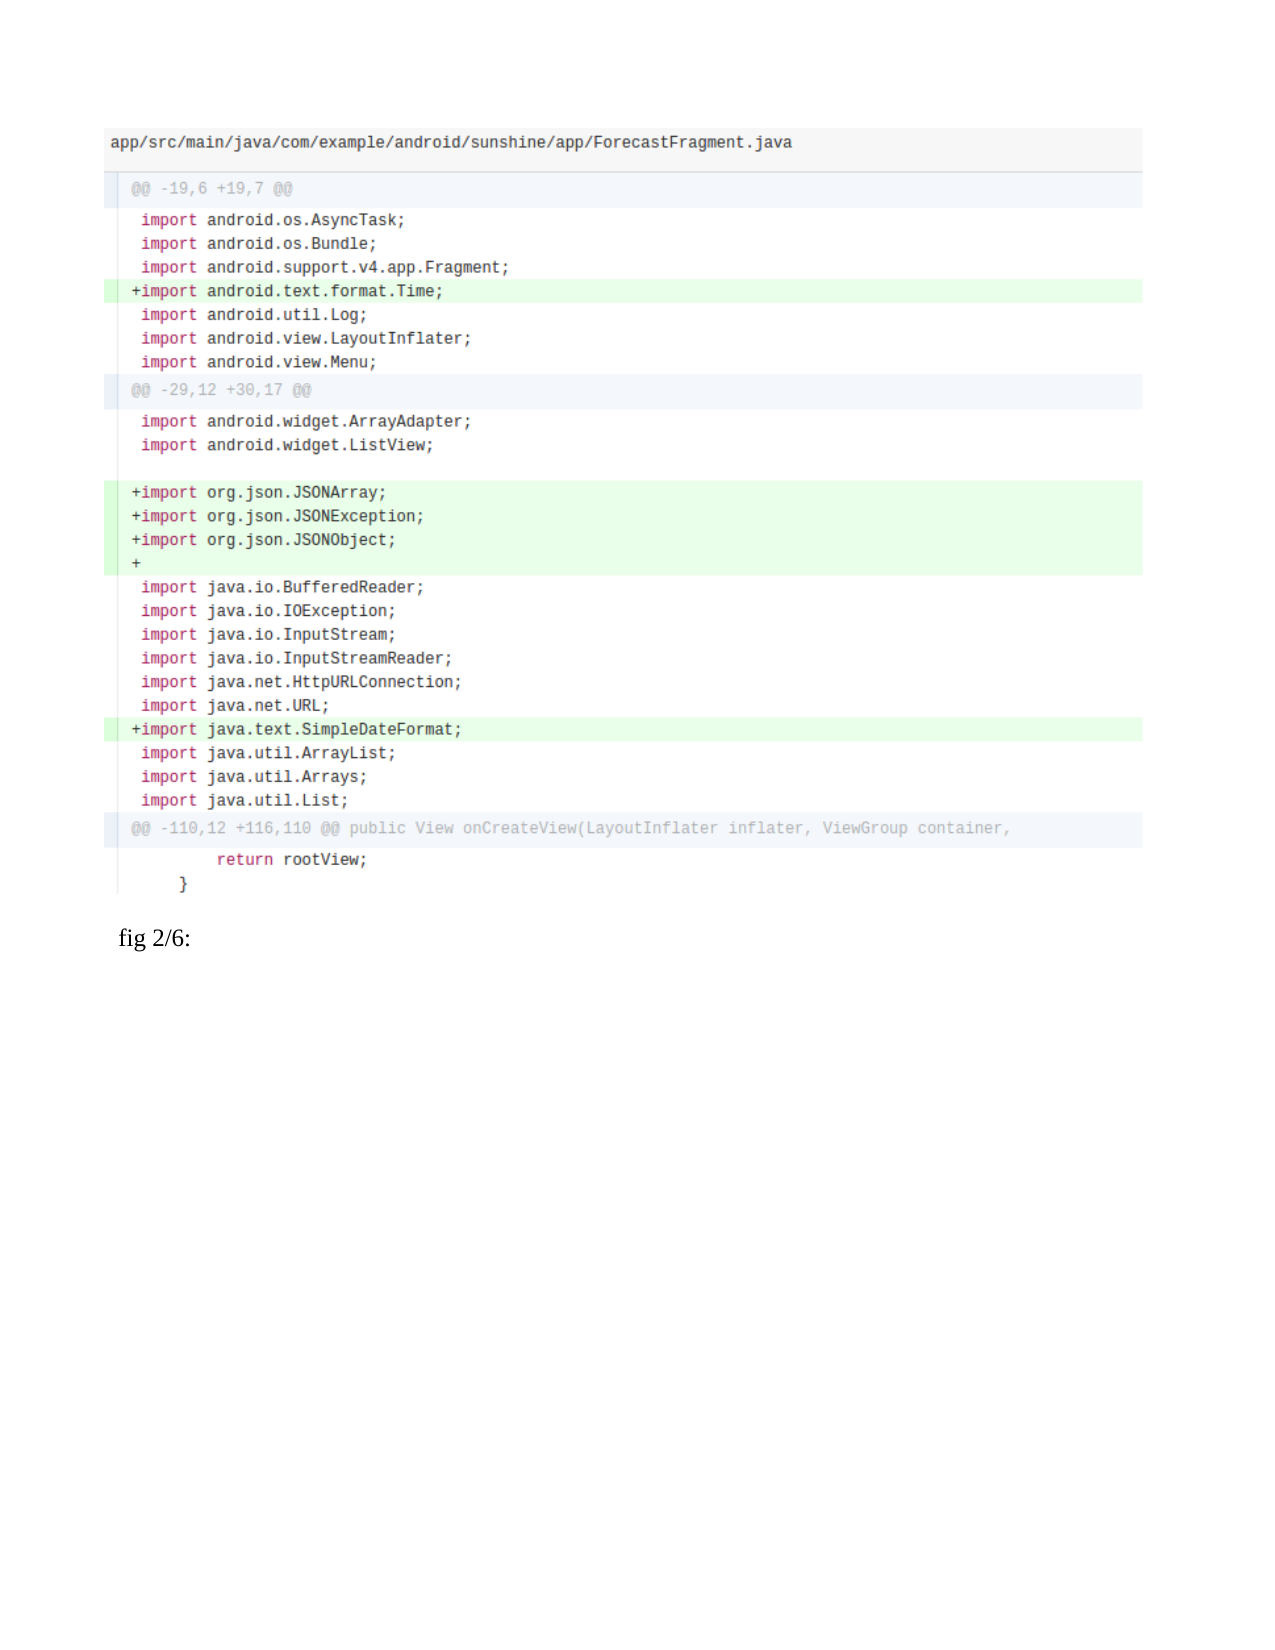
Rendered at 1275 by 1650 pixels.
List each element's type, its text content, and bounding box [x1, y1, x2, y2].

text fig 2/6: [118, 923, 1157, 952]
picture [104, 128, 1143, 894]
